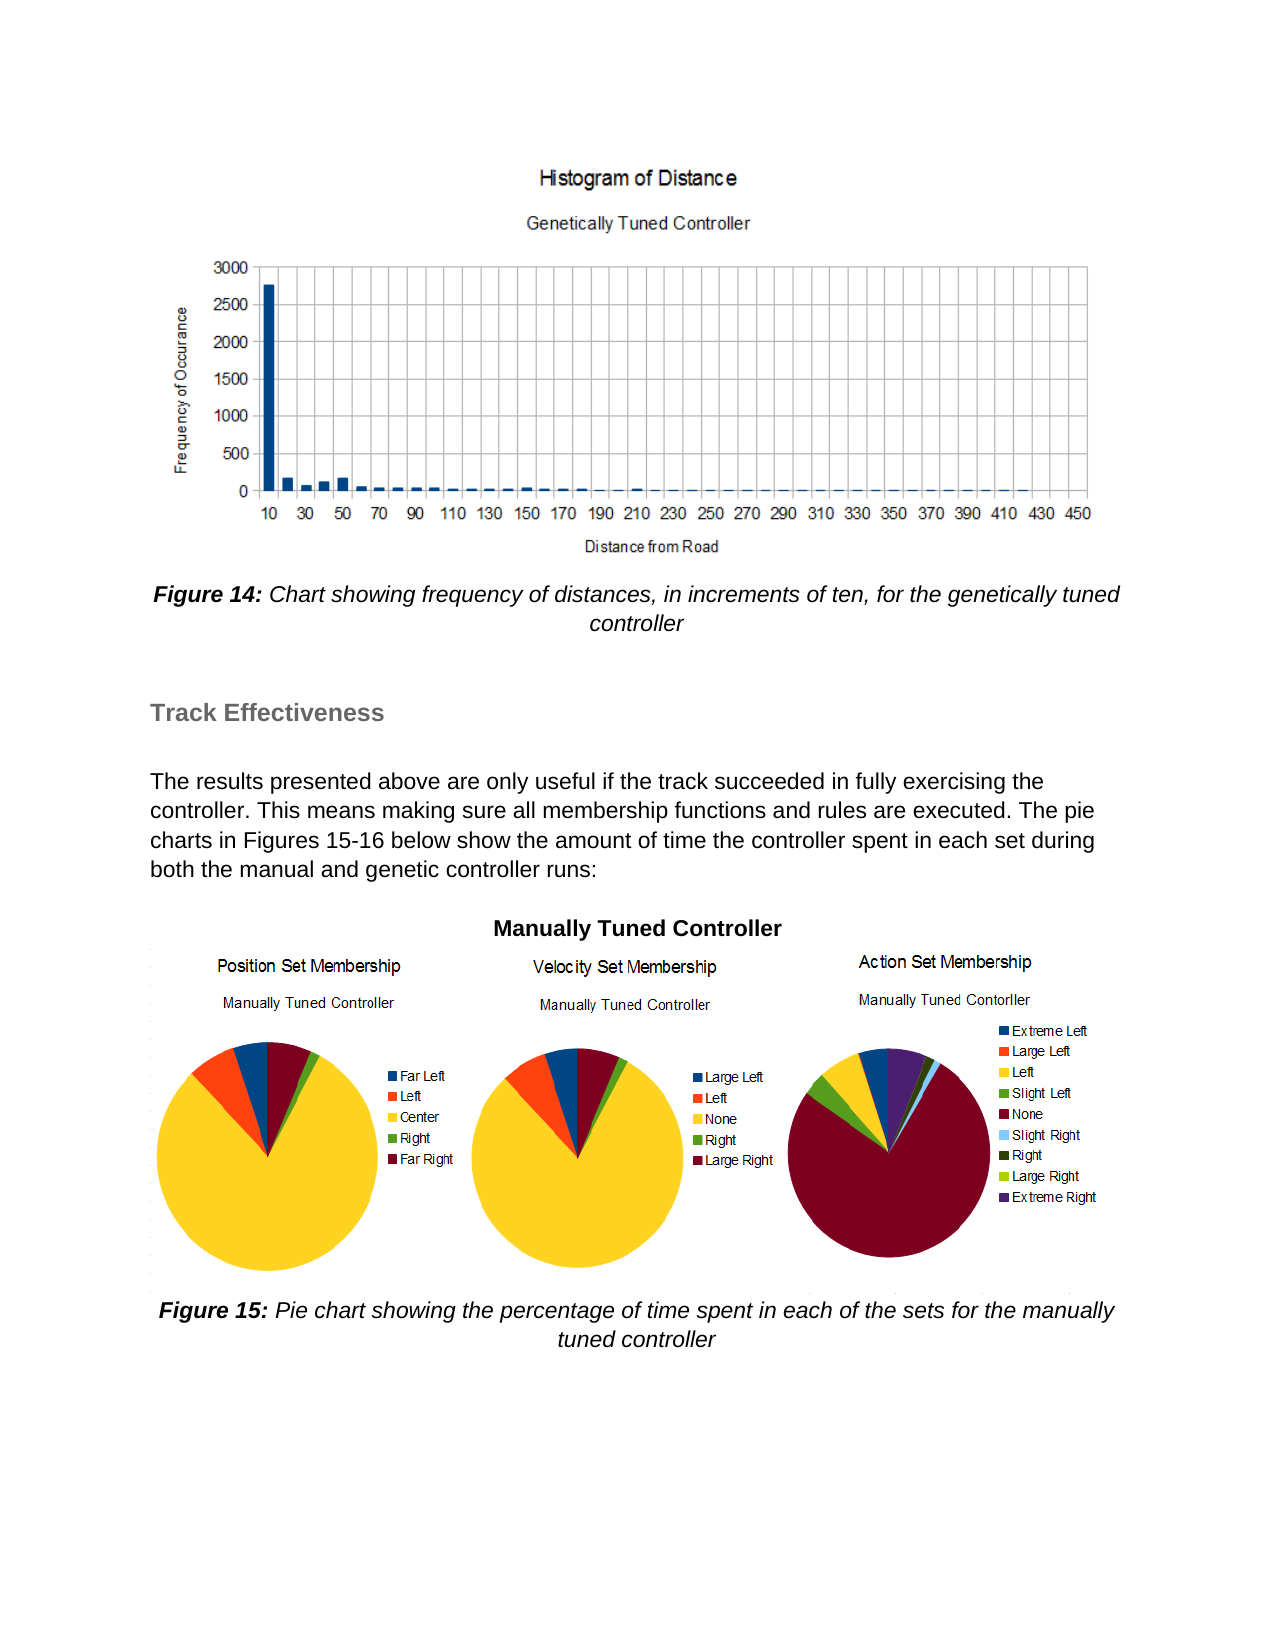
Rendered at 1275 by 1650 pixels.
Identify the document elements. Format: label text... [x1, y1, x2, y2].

text Figure 15: Pie chart showing the percentage of time spent in each of the sets for the manually tuned controller [150, 1298, 1125, 1353]
picture [150, 945, 1107, 1294]
text The results presented above are only useful if the track succeeded in fully exercising the controller. This means making sure all membership functions and rules are executed. The pie charts in Figures 15-16 below show the amount of time the controller spent in each set during both the manual and genetic controller runs: [150, 769, 1125, 882]
picture [150, 150, 1115, 578]
text Manually Tuned Controller [150, 916, 1125, 941]
subtitle Track Effectiveness [150, 699, 1125, 727]
text Figure 14: Chart showing frequency of distances, in increments of ten, for the genetically tuned controller [150, 582, 1125, 637]
